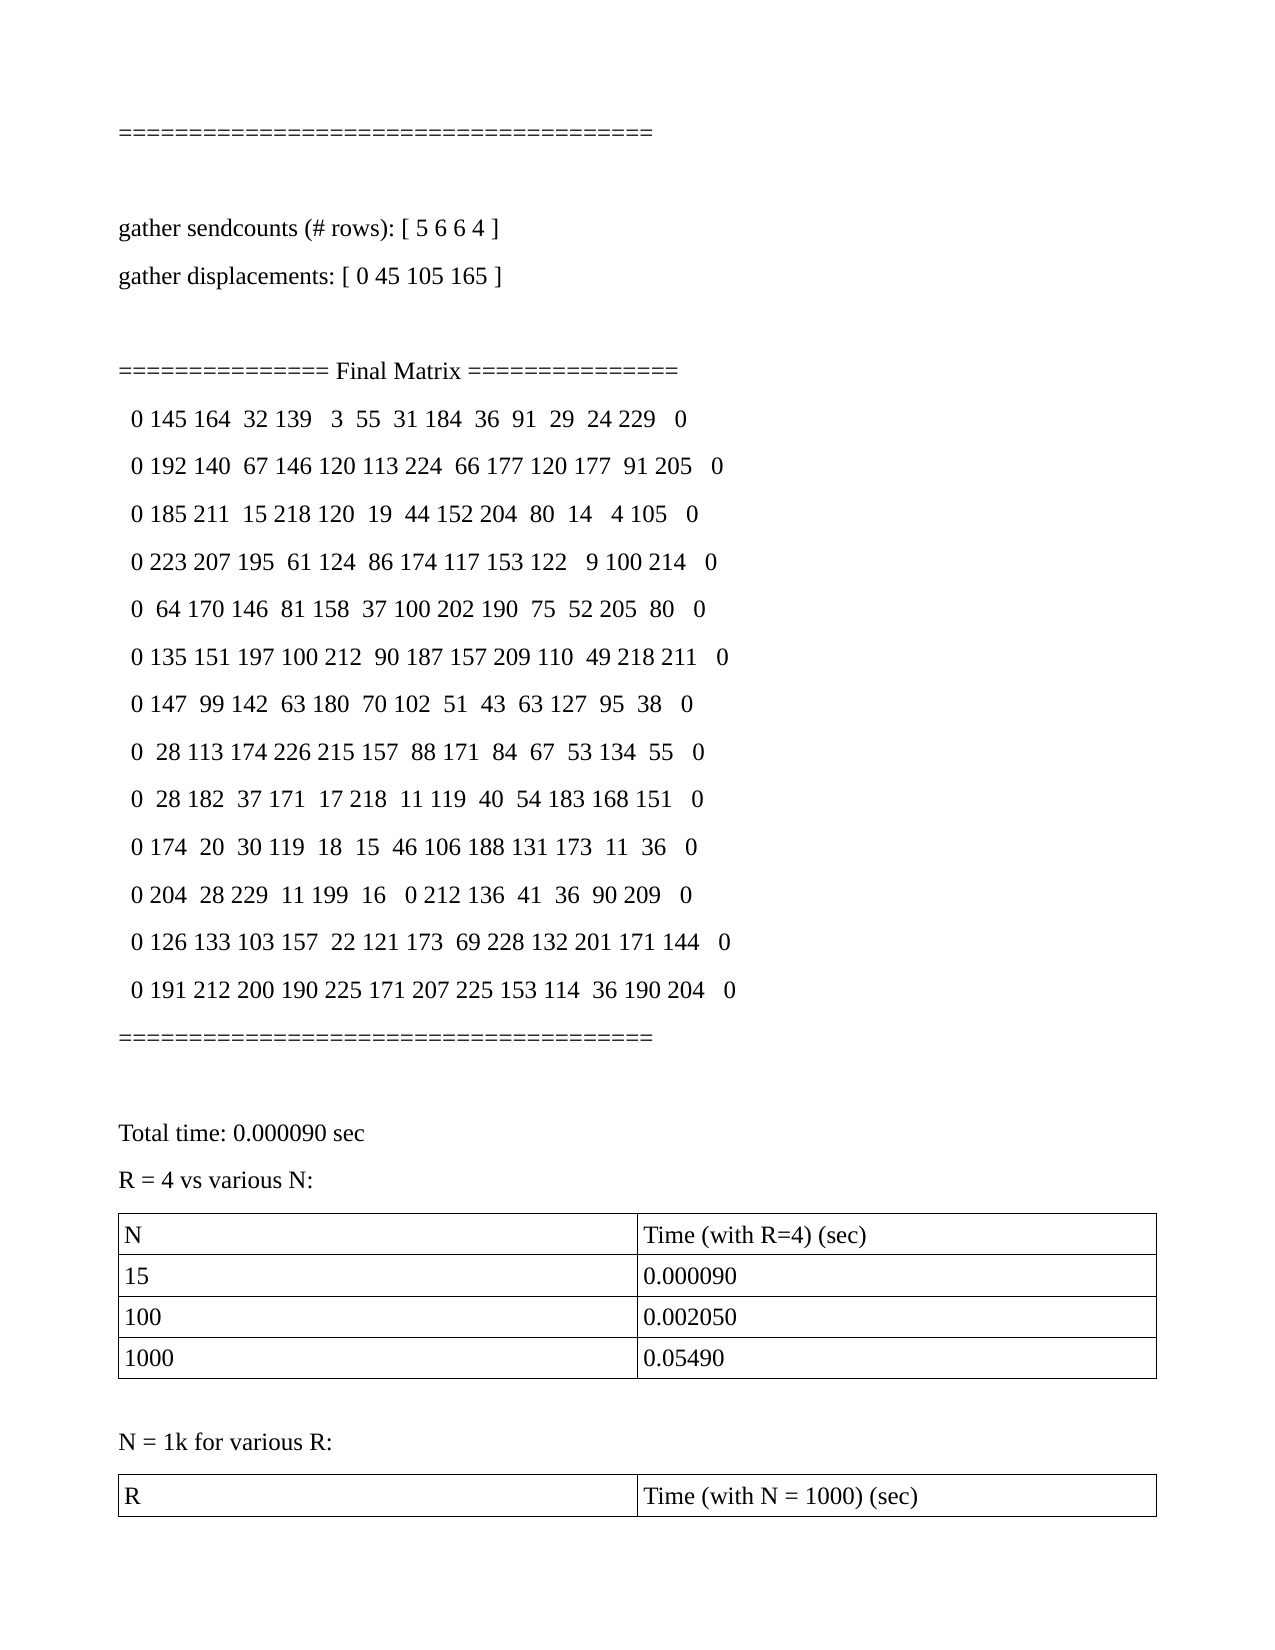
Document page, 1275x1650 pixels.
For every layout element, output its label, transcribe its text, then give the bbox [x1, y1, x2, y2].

text N = 1k for various R: [118, 1427, 1157, 1455]
text gather displacements: [ 0 45 105 165 ] [118, 261, 1157, 290]
table_header R [119, 1475, 637, 1516]
text ====================================== [118, 1023, 1157, 1051]
text 0 147 99 142 63 180 70 102 51 43 63 127 95 38 0 [118, 689, 1157, 718]
text 0 204 28 229 11 199 16 0 212 136 41 36 90 209 0 [118, 880, 1157, 908]
text 0 191 212 200 190 225 171 207 225 153 114 36 190 204 0 [118, 975, 1157, 1004]
text 0 135 151 197 100 212 90 187 157 209 110 49 218 211 0 [118, 642, 1157, 671]
table_header N [119, 1214, 637, 1254]
table_cell 0.000090 [638, 1255, 1156, 1296]
text gather sendcounts (# rows): [ 5 6 6 4 ] [118, 213, 1157, 242]
text 0 145 164 32 139 3 55 31 184 36 91 29 24 229 0 [118, 404, 1157, 432]
text 0 64 170 146 81 158 37 100 202 190 75 52 205 80 0 [118, 594, 1157, 623]
text ====================================== [118, 118, 1157, 147]
text 0 28 182 37 171 17 218 11 119 40 54 183 168 151 0 [118, 784, 1157, 813]
table_cell 15 [119, 1255, 637, 1296]
text 0 192 140 67 146 120 113 224 66 177 120 177 91 205 0 [118, 451, 1157, 480]
table_cell 1000 [119, 1338, 637, 1378]
text 0 185 211 15 218 120 19 44 152 204 80 14 4 105 0 [118, 499, 1157, 528]
table_cell 100 [119, 1297, 637, 1337]
text 0 28 113 174 226 215 157 88 171 84 67 53 134 55 0 [118, 737, 1157, 766]
text =============== Final Matrix =============== [118, 356, 1157, 385]
text Total time: 0.000090 sec [118, 1118, 1157, 1147]
table_cell 0.05490 [638, 1338, 1156, 1378]
table_header Time (with R=4) (sec) [638, 1214, 1156, 1254]
text 0 174 20 30 119 18 15 46 106 188 131 173 11 36 0 [118, 832, 1157, 861]
table_header Time (with N = 1000) (sec) [638, 1475, 1156, 1516]
text 0 223 207 195 61 124 86 174 117 153 122 9 100 214 0 [118, 547, 1157, 575]
text 0 126 133 103 157 22 121 173 69 228 132 201 171 144 0 [118, 927, 1157, 956]
text R = 4 vs various N: [118, 1165, 1157, 1194]
table_cell 0.002050 [638, 1297, 1156, 1337]
